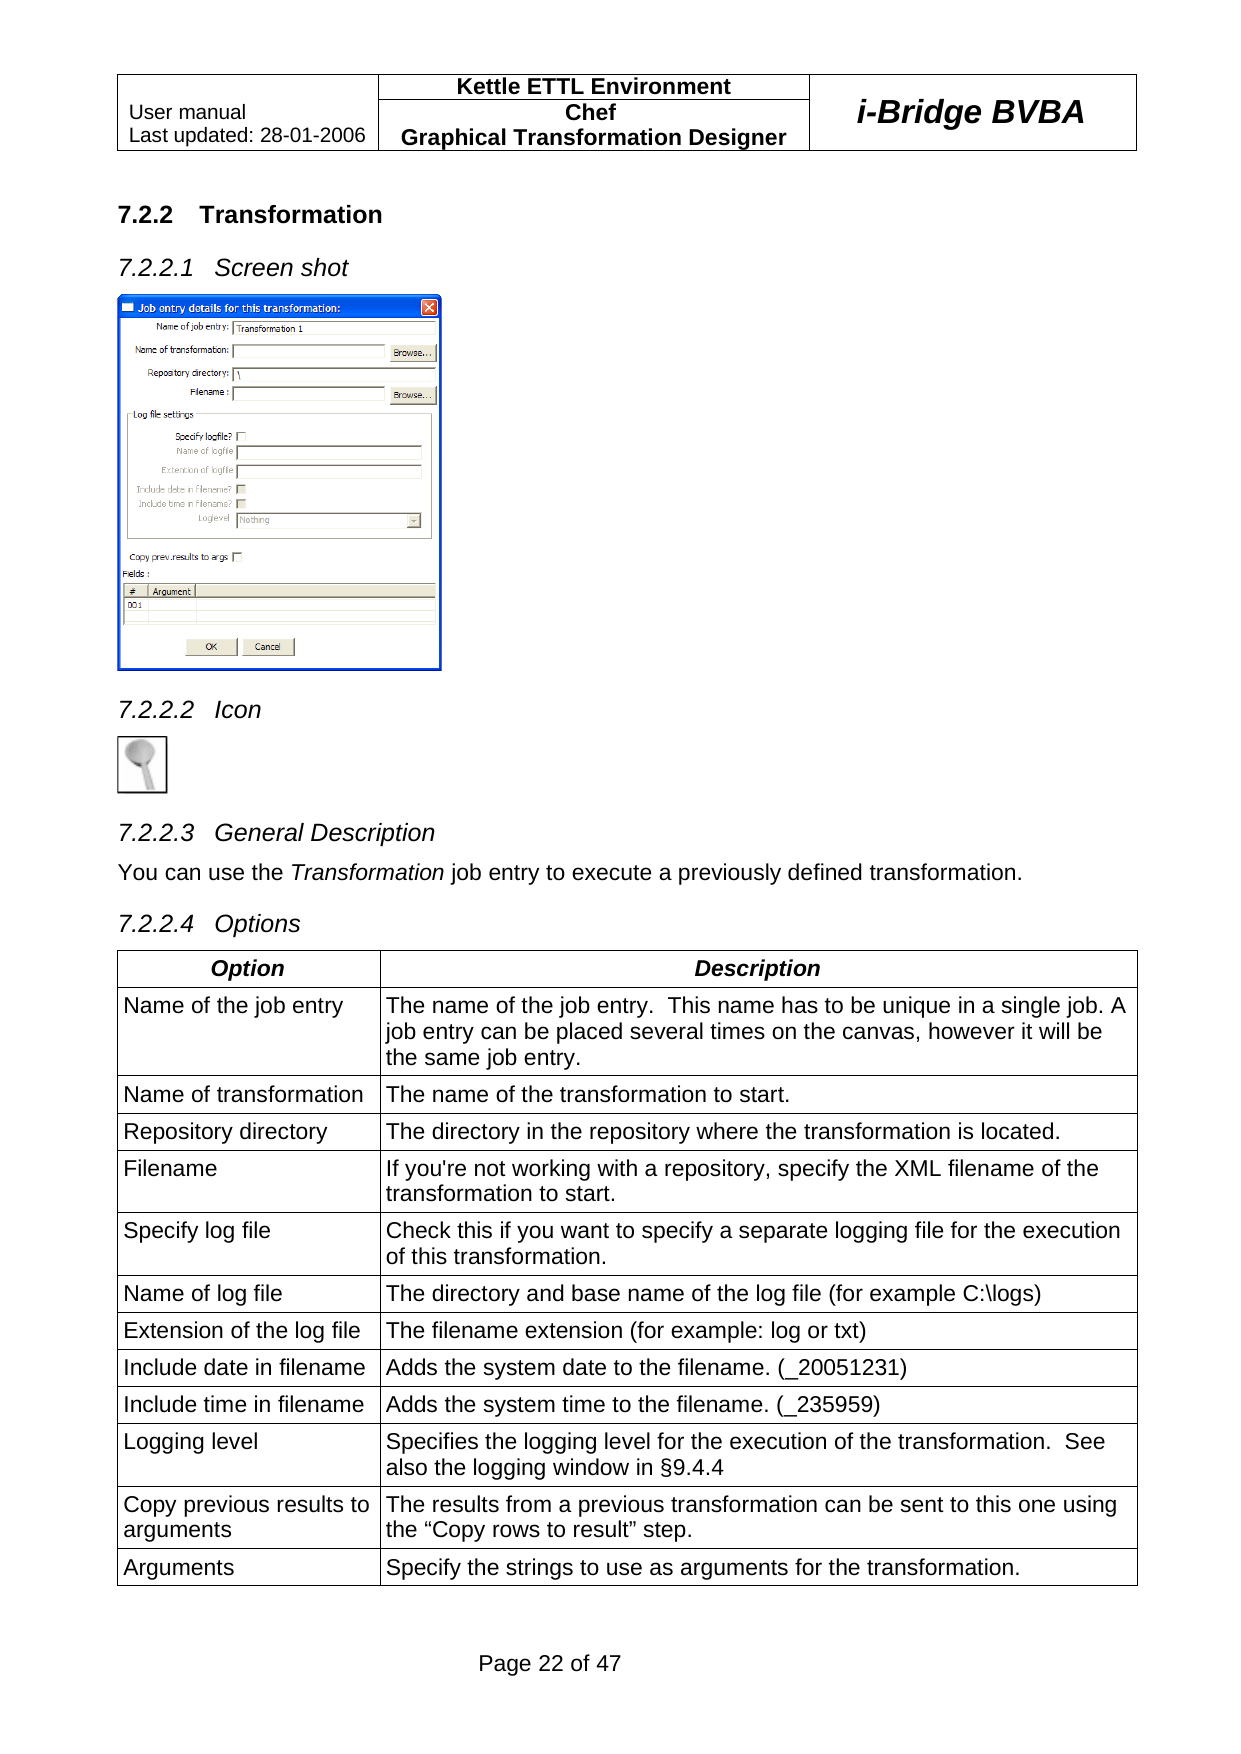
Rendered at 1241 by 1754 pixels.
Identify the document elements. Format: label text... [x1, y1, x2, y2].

table_cell Specify log file [118, 1213, 380, 1275]
table_cell Adds the system time to the filename. (_235959) [381, 1387, 1137, 1423]
table_cell The filename extension (for example: log or txt) [381, 1313, 1137, 1349]
table_cell Include time in filename [118, 1387, 380, 1423]
table_cell Name of transformation [118, 1076, 380, 1113]
table_header Option [118, 951, 380, 987]
table_cell Filename [118, 1151, 380, 1212]
table_cell The name of the transformation to start. [381, 1076, 1137, 1113]
table_cell The directory and base name of the log file (for example C:\logs) [381, 1276, 1137, 1312]
subtitle Icon [117, 696, 1137, 724]
table_cell The name of the job entry. This name has to be unique in a single job. A job entry can be placed several times on the canvas, however it will be the same job entry. [381, 988, 1137, 1075]
table_cell Specifies the logging level for the execution of the transformation. See also the logging window in §9.4.4 [381, 1424, 1137, 1486]
table_cell The directory in the repository where the transformation is located. [381, 1114, 1137, 1150]
table_cell Specify the strings to use as arguments for the transformation. [381, 1549, 1137, 1585]
subtitle Screen shot [117, 254, 1137, 282]
table_cell Arguments [118, 1549, 380, 1585]
table_cell Name of the job entry [118, 988, 380, 1075]
table_cell Copy previous results to arguments [118, 1487, 380, 1548]
text You can use the Transformation job entry to execute a previously defined transformation. [117, 859, 1137, 885]
table_cell Name of log file [118, 1276, 380, 1312]
picture [117, 294, 442, 671]
table_cell Adds the system date to the filename. (_20051231) [381, 1350, 1137, 1386]
table_cell The results from a previous transformation can be sent to this one using the “Copy rows to result” step. [381, 1487, 1137, 1548]
subtitle Options [117, 910, 1137, 938]
table_cell Include date in filename [118, 1350, 380, 1386]
table_cell If you're not working with a repository, specify the XML filename of the transformation to start. [381, 1151, 1137, 1212]
table_cell Logging level [118, 1424, 380, 1486]
table_header Description [381, 951, 1137, 987]
subtitle General Description [117, 819, 1137, 847]
table_cell Extension of the log file [118, 1313, 380, 1349]
table_cell Repository directory [118, 1114, 380, 1150]
table_cell Check this if you want to specify a separate logging file for the execution of this transformation. [381, 1213, 1137, 1275]
subtitle Transformation [117, 201, 1137, 229]
